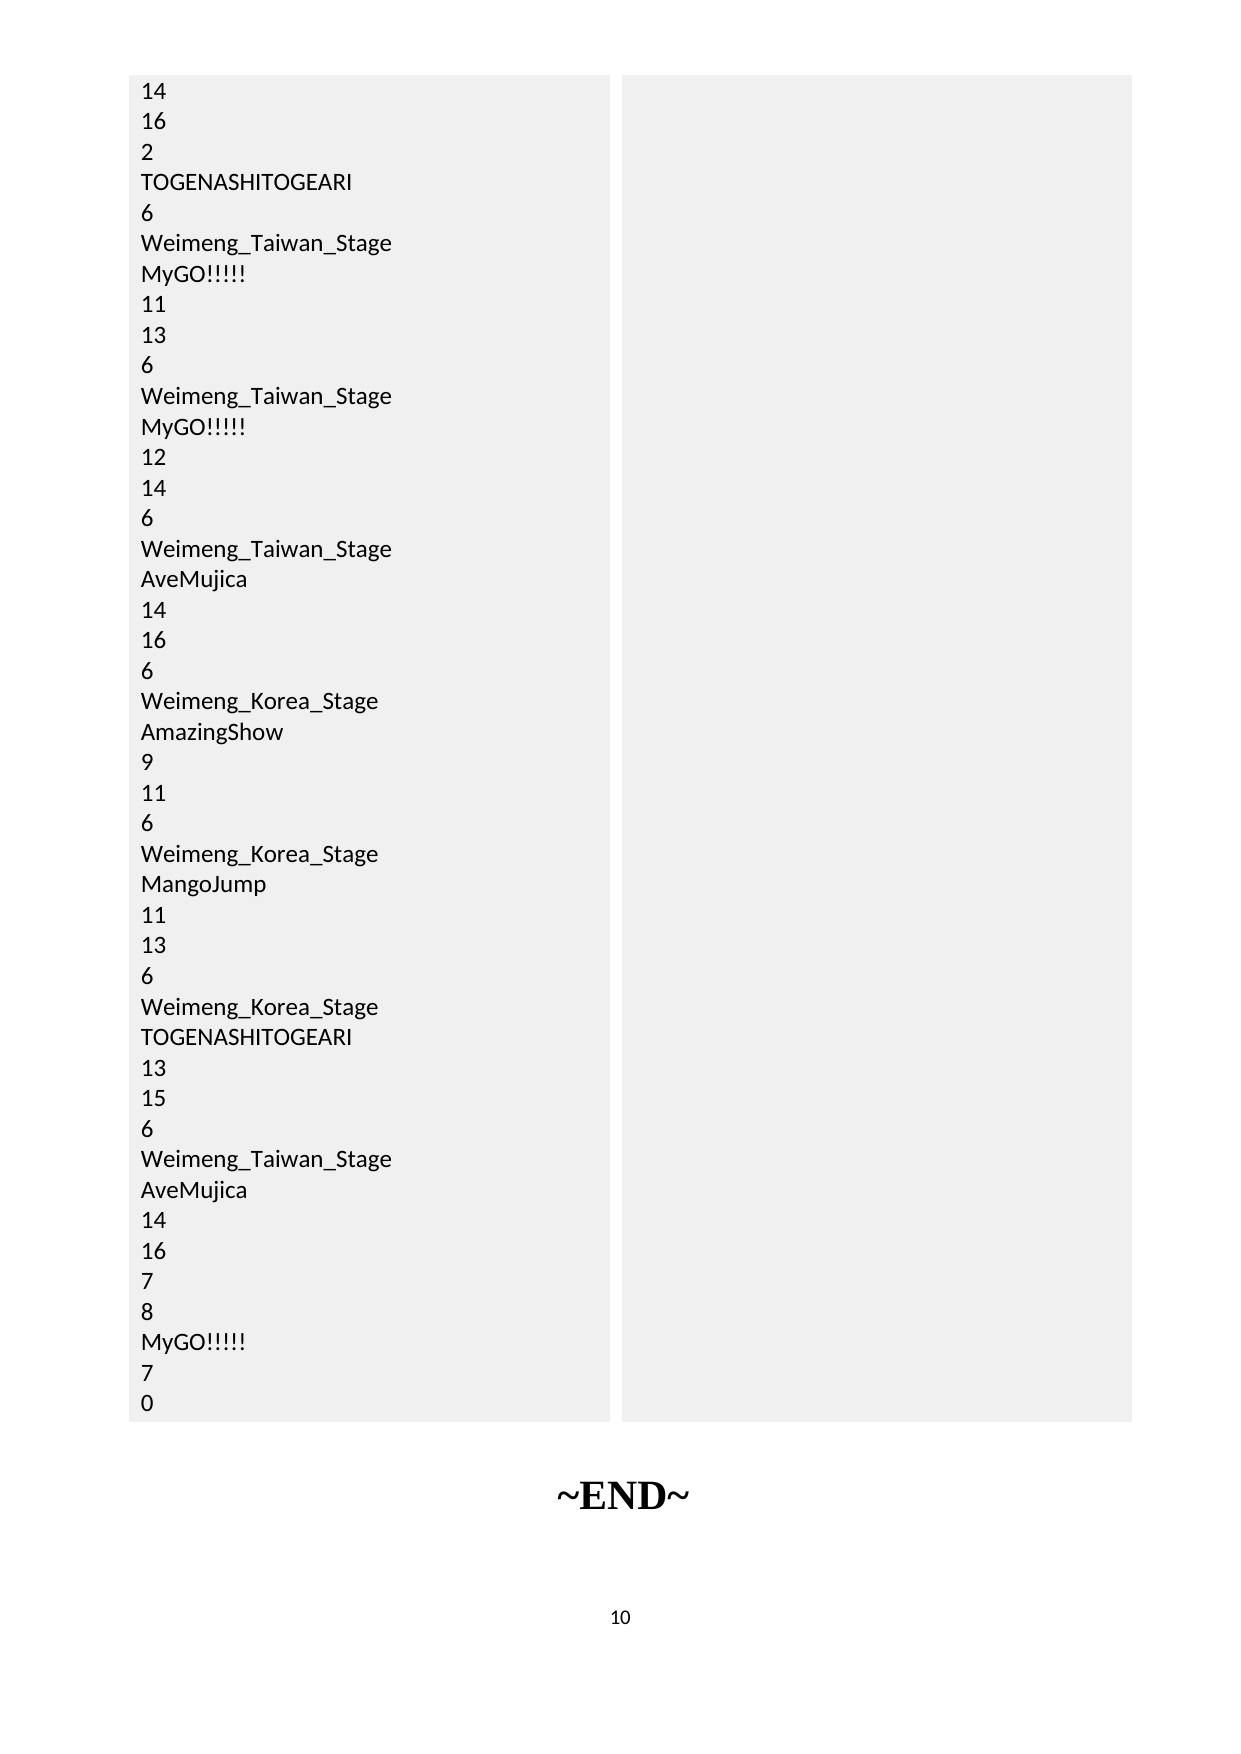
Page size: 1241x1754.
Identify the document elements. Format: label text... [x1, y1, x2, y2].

table_cell [622, 75, 1132, 1422]
text ~END~ [187, 1470, 1059, 1518]
table_cell 14 16 2 TOGENASHITOGEARI 6 Weimeng_Taiwan_Stage MyGO!!!!! 11 13 6 Weimeng_Taiwan_Stage MyGO!!!!! 12 14 6 Weimeng_Taiwan_Stage AveMujica 14 16 6 Weimeng_Korea_Stage AmazingShow 9 11 6 Weimeng_Korea_Stage MangoJump 11 13 6 Weimeng_Korea_Stage TOGENASHITOGEARI 13 15 6 Weimeng_Taiwan_Stage AveMujica 14 16 7 8 MyGO!!!!! 7 0 [129, 75, 610, 1422]
